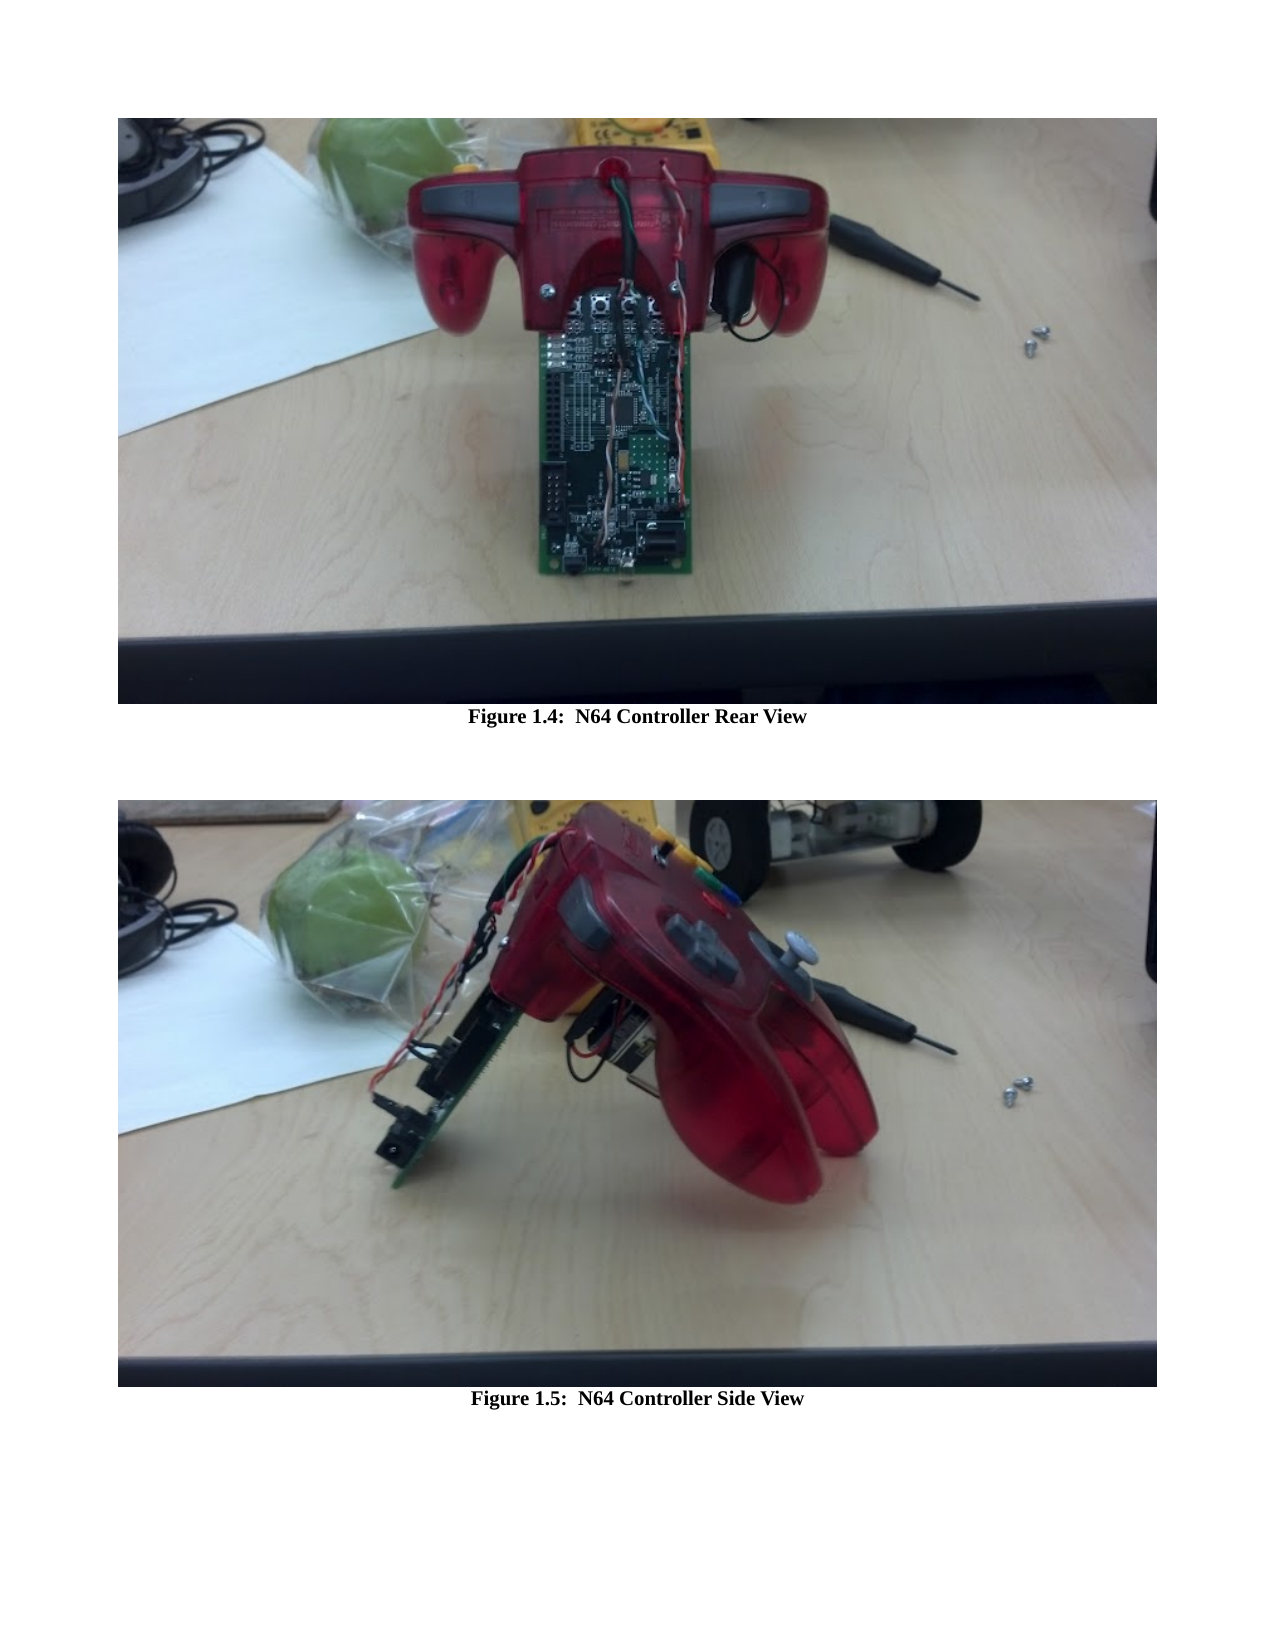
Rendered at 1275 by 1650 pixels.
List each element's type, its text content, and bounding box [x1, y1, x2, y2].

text Figure 1.5: N64 Controller Side View [118, 1387, 1157, 1410]
text Figure 1.4: N64 Controller Rear View [118, 704, 1157, 728]
picture [118, 800, 1157, 1387]
picture [118, 118, 1157, 704]
